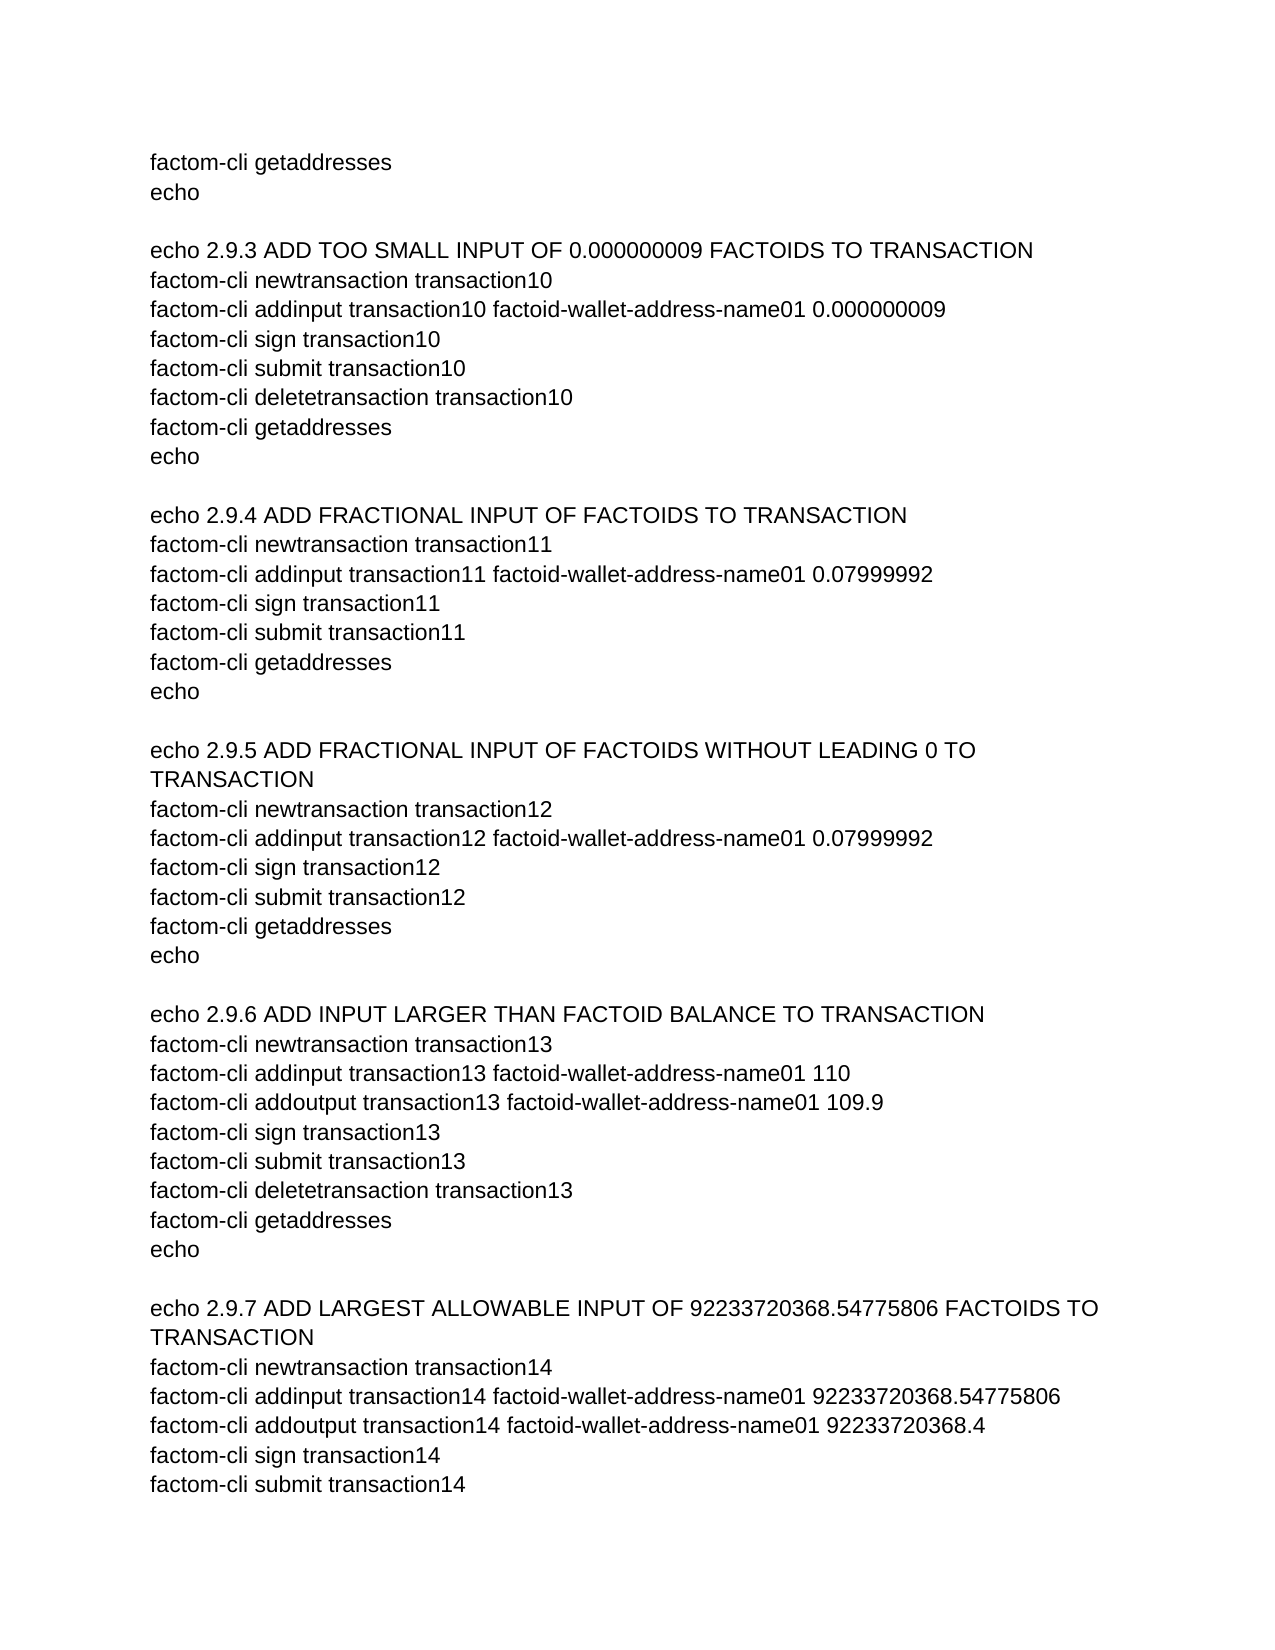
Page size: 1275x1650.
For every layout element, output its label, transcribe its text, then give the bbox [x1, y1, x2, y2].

text factom-cli deletetransaction transaction13 [150, 1178, 1125, 1204]
text factom-cli addinput transaction13 factoid-wallet-address-name01 110 [150, 1061, 1125, 1086]
text factom-cli submit transaction11 [150, 620, 1125, 646]
text factom-cli addoutput transaction13 factoid-wallet-address-name01 109.9 [150, 1090, 1125, 1116]
text factom-cli newtransaction transaction10 [150, 267, 1125, 293]
text factom-cli newtransaction transaction14 [150, 1354, 1125, 1380]
text factom-cli sign transaction12 [150, 855, 1125, 881]
text factom-cli submit transaction12 [150, 884, 1125, 910]
text echo 2.9.5 ADD FRACTIONAL INPUT OF FACTOIDS WITHOUT LEADING 0 TO TRANSACTION [150, 737, 1125, 792]
text echo [150, 1237, 1125, 1262]
text factom-cli getaddresses [150, 150, 1125, 176]
text echo [150, 179, 1125, 205]
text factom-cli sign transaction10 [150, 326, 1125, 352]
text factom-cli sign transaction13 [150, 1119, 1125, 1145]
text factom-cli newtransaction transaction13 [150, 1031, 1125, 1057]
text factom-cli getaddresses [150, 914, 1125, 939]
text factom-cli getaddresses [150, 1207, 1125, 1233]
text echo [150, 679, 1125, 704]
text echo [150, 943, 1125, 969]
text factom-cli addinput transaction14 factoid-wallet-address-name01 92233720368.54775806 [150, 1384, 1125, 1409]
text factom-cli sign transaction11 [150, 591, 1125, 616]
text factom-cli addinput transaction12 factoid-wallet-address-name01 0.07999992 [150, 826, 1125, 851]
text factom-cli addinput transaction11 factoid-wallet-address-name01 0.07999992 [150, 561, 1125, 587]
text echo 2.9.7 ADD LARGEST ALLOWABLE INPUT OF 92233720368.54775806 FACTOIDS TO TRANSACTION [150, 1296, 1125, 1351]
text echo 2.9.6 ADD INPUT LARGER THAN FACTOID BALANCE TO TRANSACTION [150, 1002, 1125, 1027]
text factom-cli newtransaction transaction11 [150, 532, 1125, 557]
text echo 2.9.4 ADD FRACTIONAL INPUT OF FACTOIDS TO TRANSACTION [150, 502, 1125, 528]
text factom-cli submit transaction14 [150, 1472, 1125, 1497]
text echo 2.9.3 ADD TOO SMALL INPUT OF 0.000000009 FACTOIDS TO TRANSACTION [150, 238, 1125, 264]
text factom-cli submit transaction10 [150, 356, 1125, 381]
text echo [150, 444, 1125, 469]
text factom-cli getaddresses [150, 649, 1125, 675]
text factom-cli newtransaction transaction12 [150, 796, 1125, 822]
text factom-cli deletetransaction transaction10 [150, 385, 1125, 411]
text factom-cli submit transaction13 [150, 1149, 1125, 1174]
text factom-cli sign transaction14 [150, 1442, 1125, 1468]
text factom-cli getaddresses [150, 414, 1125, 440]
text factom-cli addinput transaction10 factoid-wallet-address-name01 0.000000009 [150, 297, 1125, 322]
text factom-cli addoutput transaction14 factoid-wallet-address-name01 92233720368.4 [150, 1413, 1125, 1439]
